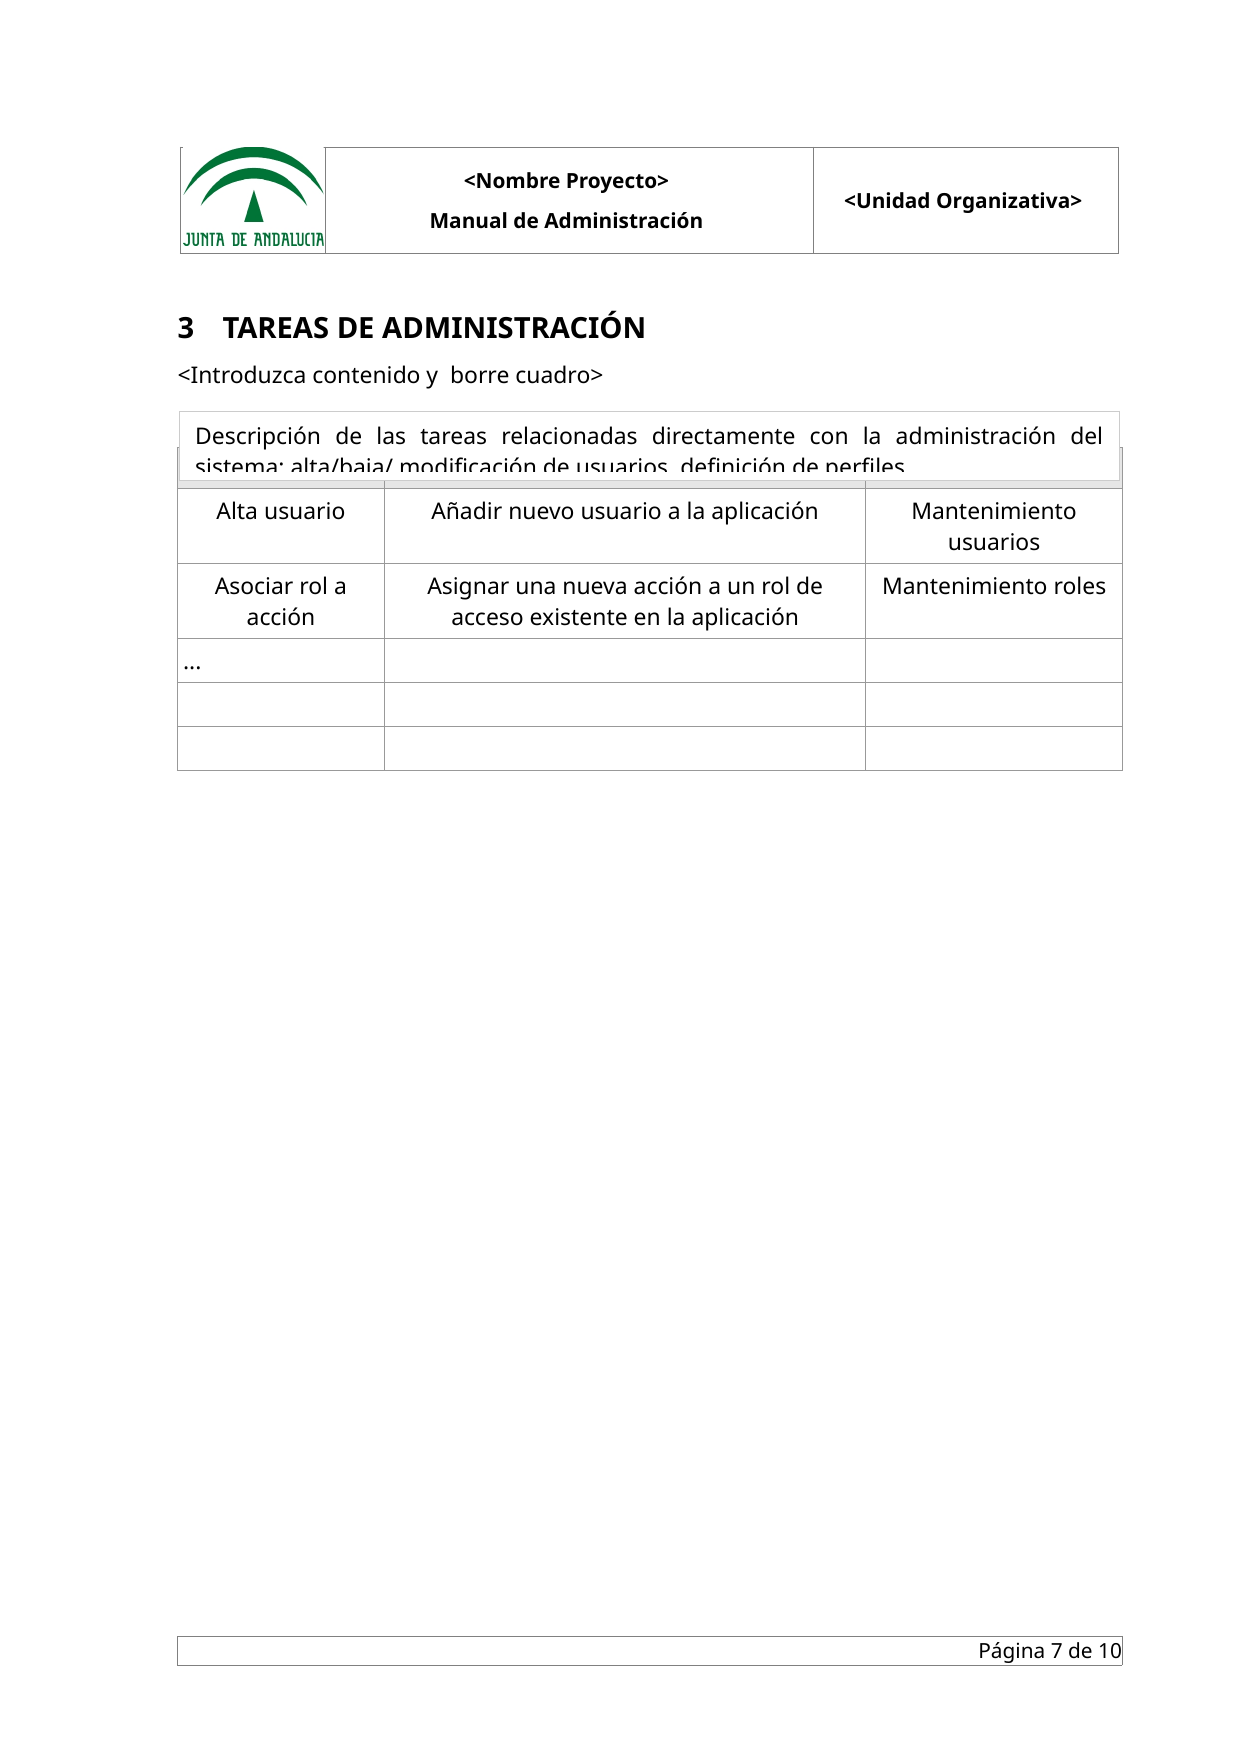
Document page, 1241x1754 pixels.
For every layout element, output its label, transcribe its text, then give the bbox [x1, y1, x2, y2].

table_cell [178, 683, 384, 726]
table_cell Asignar una nueva acción a un rol de acceso existente en la aplicación [385, 564, 865, 638]
text Descripción de las tareas relacionadas directamente con la administración del sistema: alta/baja/ modificación de usuarios, definición de perfiles,... [195, 420, 1104, 472]
table_cell [866, 683, 1122, 726]
table_cell [866, 727, 1122, 769]
table_header Ventana / Fichero [866, 448, 1122, 488]
text <Introduzca contenido y borre cuadro> [177, 359, 1122, 390]
table_cell Alta usuario [178, 489, 384, 563]
table_cell [178, 727, 384, 769]
subtitle TAREAS DE ADMINISTRACIÓN [177, 307, 1122, 347]
table_cell [385, 683, 865, 726]
table_cell [866, 639, 1122, 682]
table_header Descripción [385, 481, 865, 488]
table_cell Mantenimiento usuarios [866, 489, 1122, 563]
table_header Tarea [178, 448, 384, 488]
table_cell [385, 727, 865, 769]
table_cell Mantenimiento roles [866, 564, 1122, 638]
table_cell Asociar rol a acción [178, 564, 384, 638]
table_cell [385, 639, 865, 682]
table_cell Añadir nuevo usuario a la aplicación [385, 489, 865, 563]
table_cell ... [178, 639, 384, 682]
